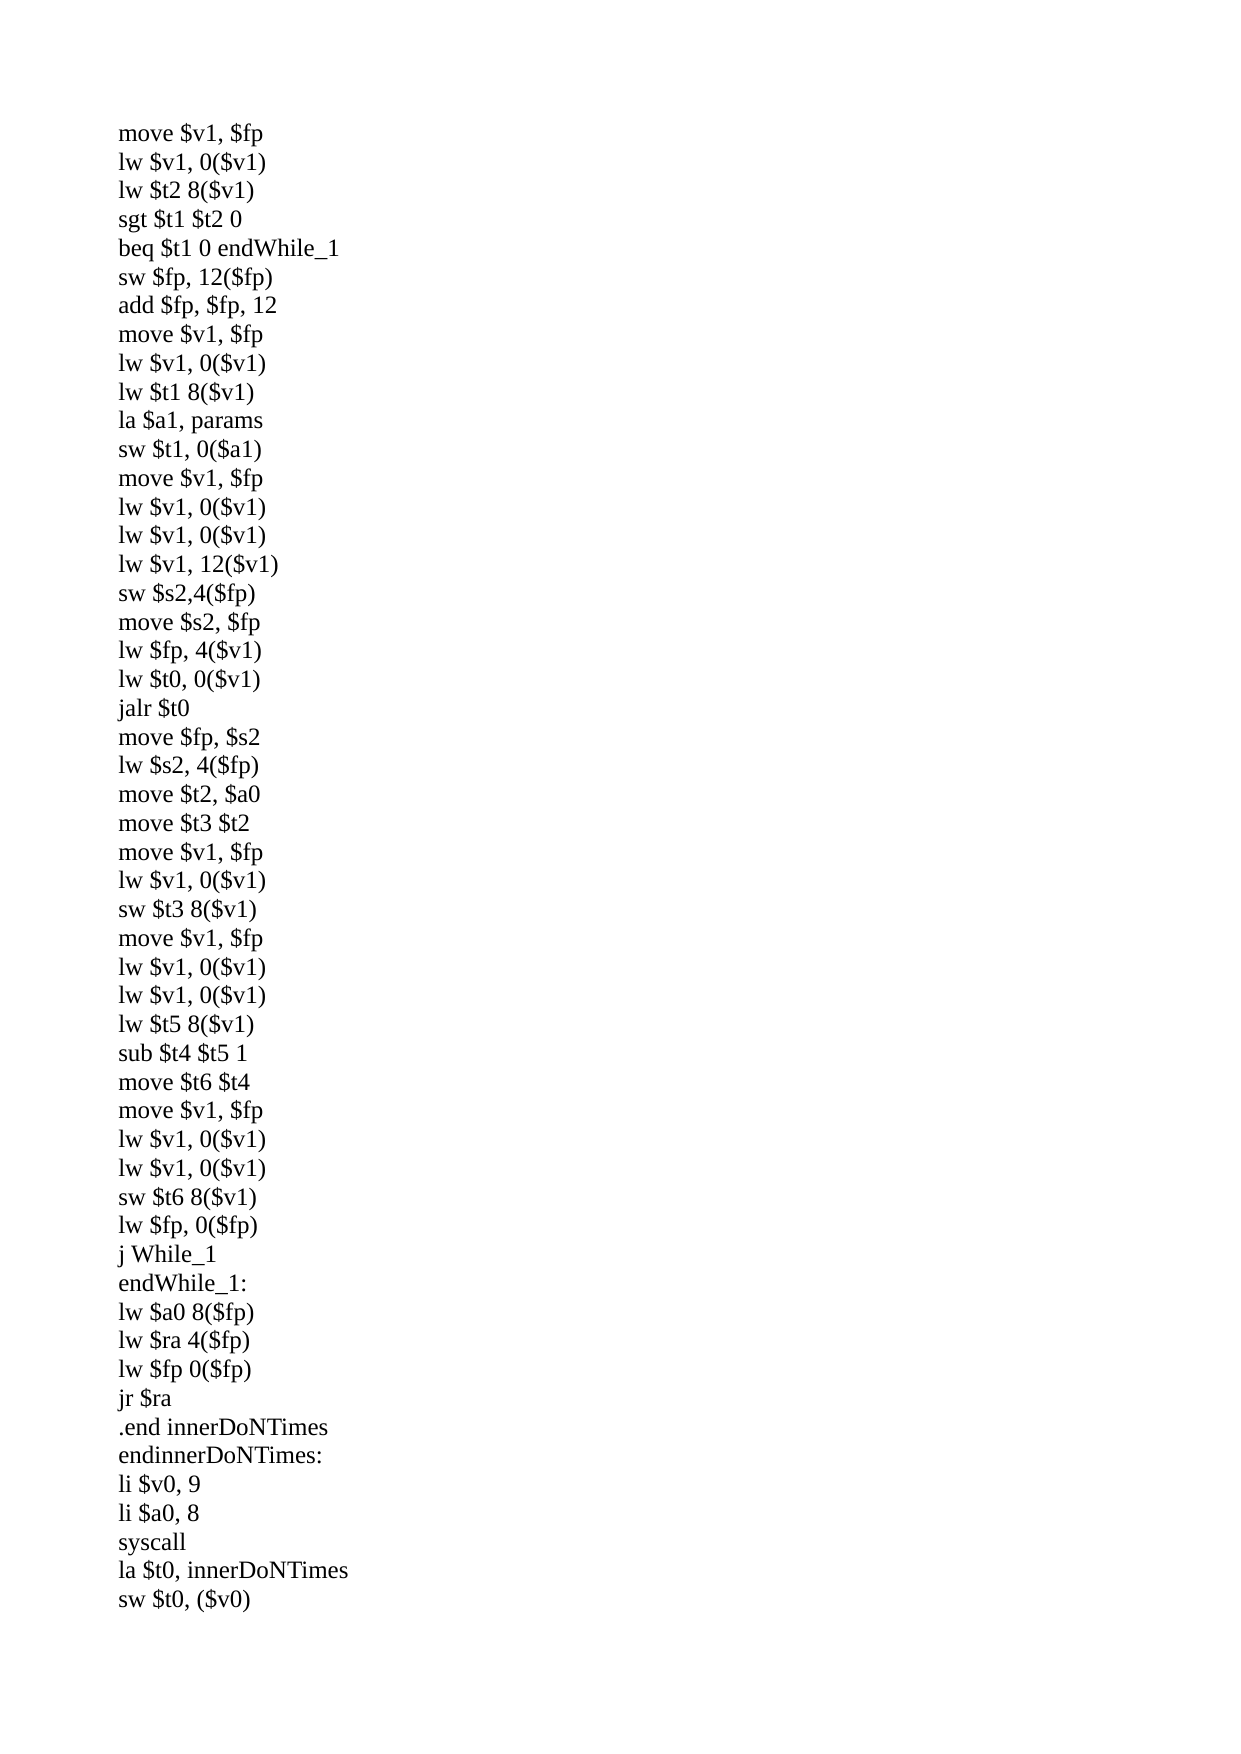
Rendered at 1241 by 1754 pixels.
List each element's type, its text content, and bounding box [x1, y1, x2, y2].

text sw $t3 8($v1) [118, 894, 1122, 923]
text endWhile_1: [118, 1268, 1122, 1297]
text move $s2, $fp [118, 607, 1122, 636]
text move $fp, $s2 [118, 722, 1122, 751]
text la $a1, params [118, 406, 1122, 434]
text sw $t0, ($v0) [118, 1584, 1122, 1613]
text j While_1 [118, 1239, 1122, 1268]
text .end innerDoNTimes [118, 1412, 1122, 1441]
text sw $t6 8($v1) [118, 1182, 1122, 1211]
text li $v0, 9 [118, 1469, 1122, 1498]
text sw $t1, 0($a1) [118, 434, 1122, 463]
text lw $v1, 12($v1) [118, 549, 1122, 578]
text move $v1, $fp [118, 837, 1122, 866]
text lw $v1, 0($v1) [118, 952, 1122, 981]
text sgt $t1 $t2 0 [118, 204, 1122, 233]
text lw $v1, 0($v1) [118, 492, 1122, 521]
text jalr $t0 [118, 693, 1122, 722]
text move $v1, $fp [118, 319, 1122, 348]
text lw $v1, 0($v1) [118, 1124, 1122, 1153]
text add $fp, $fp, 12 [118, 291, 1122, 319]
text move $v1, $fp [118, 923, 1122, 952]
text lw $t0, 0($v1) [118, 664, 1122, 693]
text lw $t5 8($v1) [118, 1009, 1122, 1038]
text lw $fp, 0($fp) [118, 1211, 1122, 1239]
text move $t6 $t4 [118, 1067, 1122, 1096]
text sw $s2,4($fp) [118, 578, 1122, 607]
text li $a0, 8 [118, 1498, 1122, 1527]
text lw $fp 0($fp) [118, 1354, 1122, 1383]
text lw $t2 8($v1) [118, 176, 1122, 204]
text lw $s2, 4($fp) [118, 751, 1122, 779]
text jr $ra [118, 1383, 1122, 1412]
text syscall [118, 1527, 1122, 1556]
text move $v1, $fp [118, 1096, 1122, 1124]
text sw $fp, 12($fp) [118, 262, 1122, 291]
text lw $fp, 4($v1) [118, 636, 1122, 664]
text move $t3 $t2 [118, 808, 1122, 837]
text move $v1, $fp [118, 118, 1122, 147]
text lw $v1, 0($v1) [118, 981, 1122, 1009]
text lw $v1, 0($v1) [118, 866, 1122, 894]
text lw $t1 8($v1) [118, 377, 1122, 406]
text la $t0, innerDoNTimes [118, 1556, 1122, 1584]
text lw $v1, 0($v1) [118, 147, 1122, 176]
text lw $ra 4($fp) [118, 1326, 1122, 1354]
text move $t2, $a0 [118, 779, 1122, 808]
text lw $a0 8($fp) [118, 1297, 1122, 1326]
text lw $v1, 0($v1) [118, 1153, 1122, 1182]
text lw $v1, 0($v1) [118, 521, 1122, 549]
text move $v1, $fp [118, 463, 1122, 492]
text endinnerDoNTimes: [118, 1441, 1122, 1469]
text sub $t4 $t5 1 [118, 1038, 1122, 1067]
text lw $v1, 0($v1) [118, 348, 1122, 377]
text beq $t1 0 endWhile_1 [118, 233, 1122, 262]
